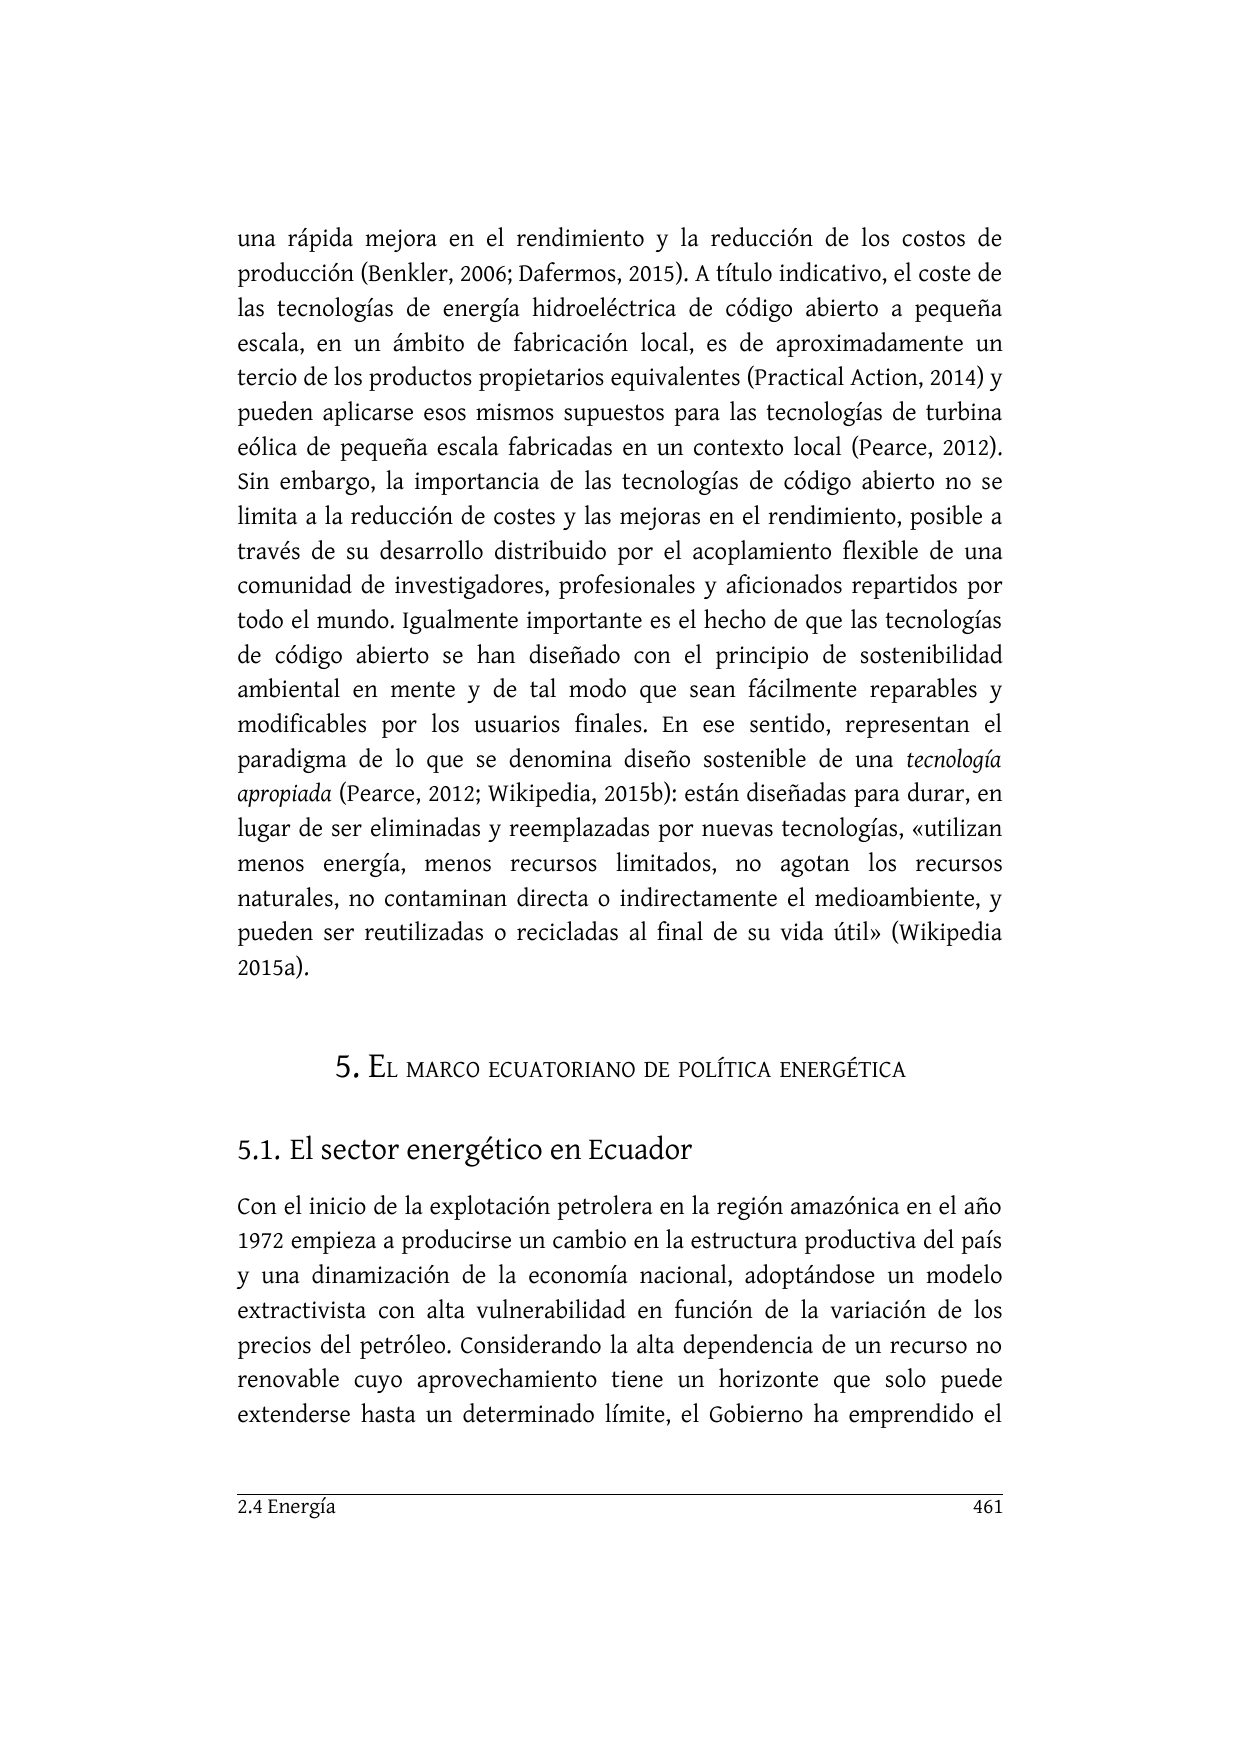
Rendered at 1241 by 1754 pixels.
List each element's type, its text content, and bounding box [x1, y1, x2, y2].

subtitle El sector energético en Ecuador [237, 1132, 1003, 1168]
text Con el inicio de la explotación petrolera en la región amazónica en el año 1972 empieza a producirse un cambio en la estructura productiva del país y una dinamización de la economía nacional, adoptándose un modelo extractivista con alta vulnerabilidad en función de la variación de los precios del petróleo. Considerando la alta dependencia de un recurso no renovable cuyo aprovechamiento tiene un horizonte que solo puede extenderse hasta un determinado límite, el Gobierno ha emprendido el [237, 1192, 1003, 1429]
subtitle El marco ecuatoriano de política energética [282, 1045, 958, 1087]
text una rápida mejora en el rendimiento y la reducción de los costos de producción (Benkler, 2006; Dafermos, 2015). A título indicativo, el coste de las tecnologías de energía hidroeléctrica de código abierto a pequeña escala, en un ámbito de fabricación local, es de aproximadamente un tercio de los productos propietarios equivalentes (Practical Action, 2014) y pueden aplicarse esos mismos supuestos para las tecnologías de turbina eólica de pequeña escala fabricadas en un contexto local (Pearce, 2012). Sin embargo, la importancia de las tecnologías de código abierto no se limita a la reducción de costes y las mejoras en el rendimiento, posible a través de su desarrollo distribuido por el acoplamiento flexible de una comunidad de investigadores, profesionales y aficionados repartidos por todo el mundo. Igualmente importante es el hecho de que las tecnologías de código abierto se han diseñado con el principio de sostenibilidad ambiental en mente y de tal modo que sean fácilmente reparables y modificables por los usuarios finales. En ese sentido, representan el paradigma de lo que se denomina diseño sostenible de una tecnología apropiada (Pearce, 2012; Wikipedia, 2015b): están diseñadas para durar, en lugar de ser eliminadas y reemplazadas por nuevas tecnologías, «utilizan menos energía, menos recursos limitados, no agotan los recursos naturales, no contaminan directa o indirectamente el medioambiente, y pueden ser reutilizadas o recicladas al final de su vida útil» (Wikipedia 2015a). [237, 225, 1003, 982]
